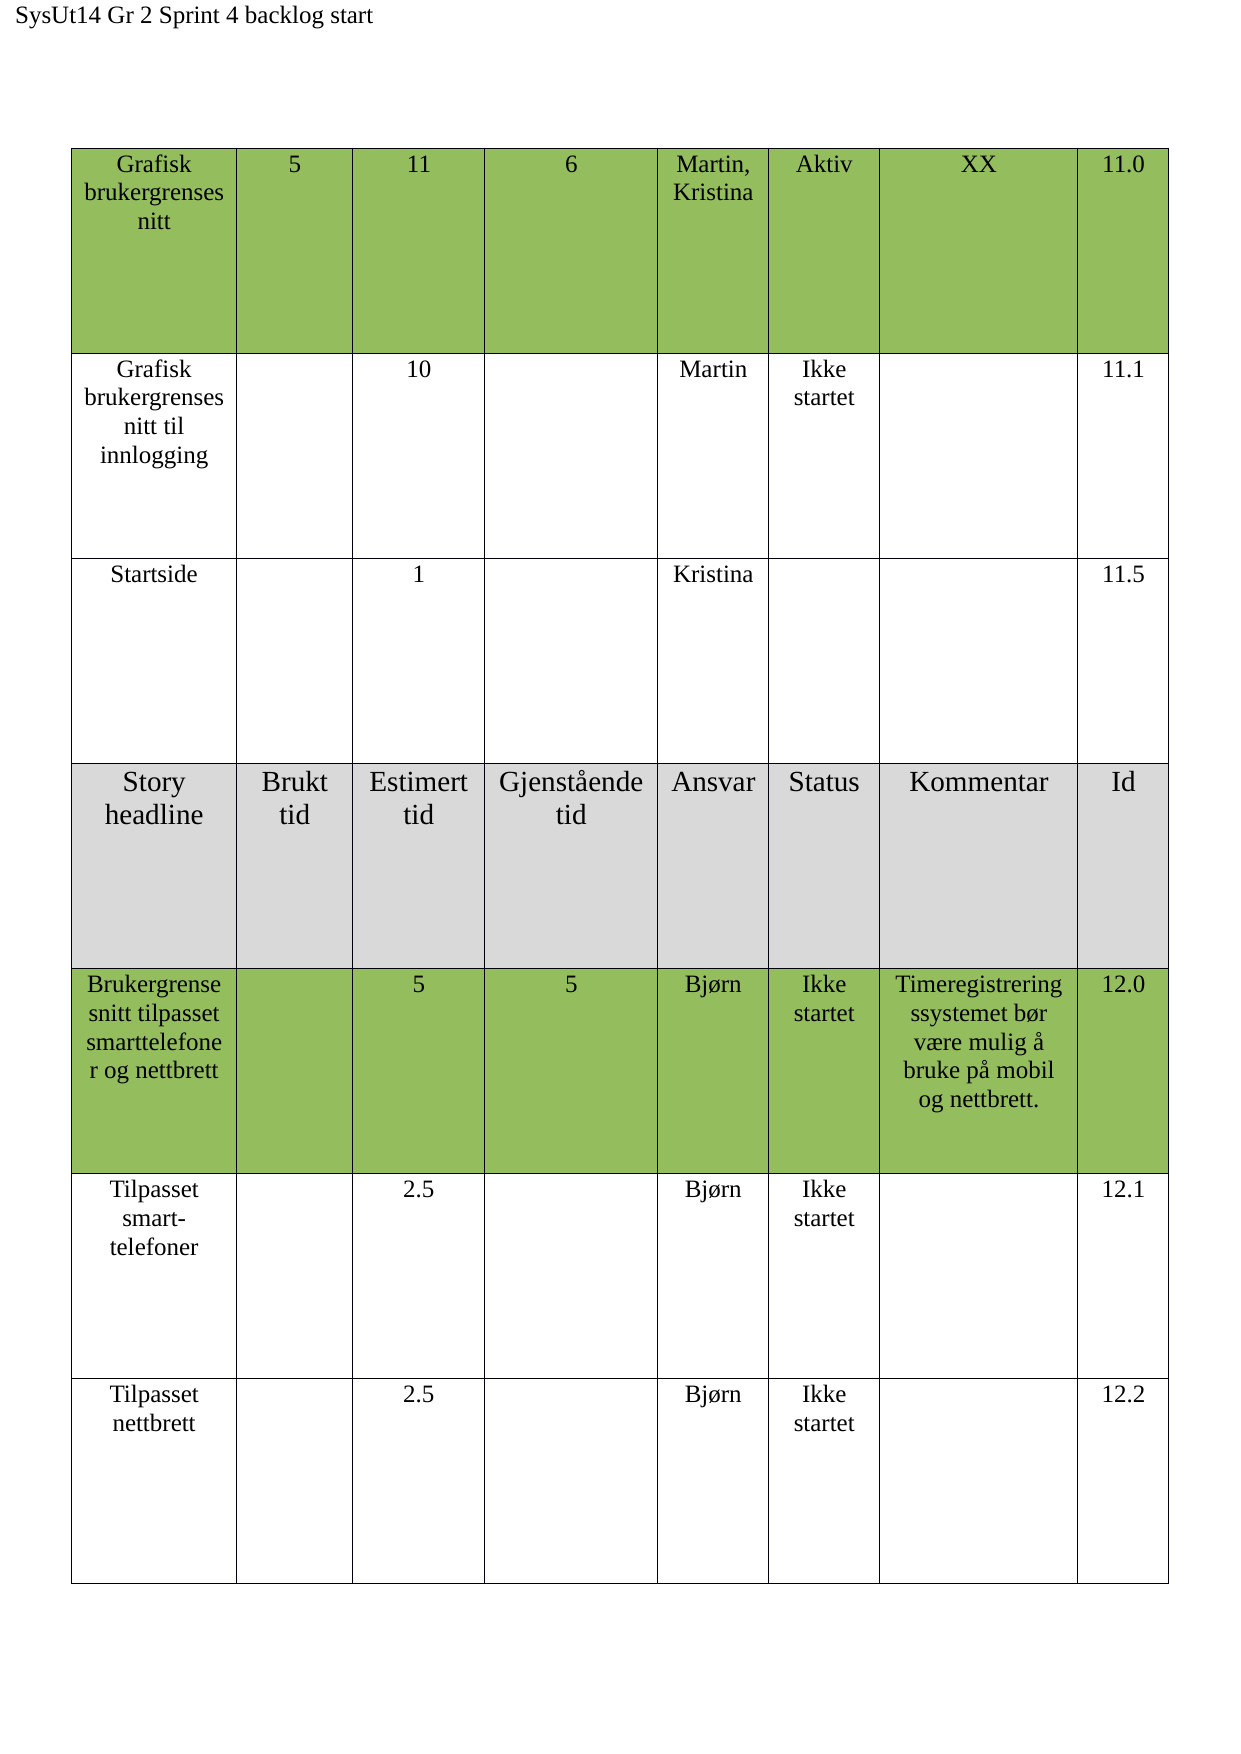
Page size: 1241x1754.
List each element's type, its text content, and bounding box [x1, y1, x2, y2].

table_cell 1 [353, 559, 484, 763]
table_cell Status [769, 764, 879, 968]
table_cell [880, 354, 1077, 558]
table_cell Martin [658, 354, 768, 558]
table_cell Story headline [72, 764, 236, 968]
table_cell XX [880, 149, 1077, 353]
table_cell 11.5 [1078, 559, 1168, 763]
table_cell [485, 1174, 657, 1378]
table_cell 5 [485, 969, 657, 1173]
table_cell Bjørn [658, 1379, 768, 1583]
table_cell Grafisk brukergrensesnitt til innlogging [72, 354, 236, 558]
table_cell Ikke startet [769, 1379, 879, 1583]
table_cell [237, 354, 352, 558]
table_cell Estimert tid [353, 764, 484, 968]
table_cell Ikke startet [769, 1174, 879, 1378]
table_cell [237, 1174, 352, 1378]
table_cell 11.0 [1078, 149, 1168, 353]
table_cell 12.1 [1078, 1174, 1168, 1378]
table_cell Brukt tid [237, 764, 352, 968]
table_cell Kommentar [880, 764, 1077, 968]
table_cell Bjørn [658, 969, 768, 1173]
table_cell Ansvar [658, 764, 768, 968]
table_cell 2.5 [353, 1379, 484, 1583]
table_cell [485, 1379, 657, 1583]
table_cell Tilpasset smart-telefoner [72, 1174, 236, 1378]
table_cell 11 [353, 149, 484, 353]
table_cell [769, 559, 879, 763]
table_cell Gjenstående tid [485, 764, 657, 968]
table_cell [880, 1174, 1077, 1378]
table_cell 11.1 [1078, 354, 1168, 558]
table_cell 5 [353, 969, 484, 1173]
table_cell [237, 559, 352, 763]
table_cell 12.0 [1078, 969, 1168, 1173]
table_cell [485, 354, 657, 558]
table_cell 2.5 [353, 1174, 484, 1378]
table_cell Martin, Kristina [658, 149, 768, 353]
table_cell [237, 969, 352, 1173]
table_cell Startside [72, 559, 236, 763]
table_cell Timeregistreringssystemet bør være mulig å bruke på mobil og nettbrett. [880, 969, 1077, 1173]
table_cell Ikke startet [769, 969, 879, 1173]
table_cell Ikke startet [769, 354, 879, 558]
table_cell [880, 1379, 1077, 1583]
table_cell Tilpasset nettbrett [72, 1379, 236, 1583]
table_cell 12.2 [1078, 1379, 1168, 1583]
table_cell Id [1078, 764, 1168, 968]
table_cell Bjørn [658, 1174, 768, 1378]
table_cell Brukergrensesnitt tilpasset smarttelefoner og nettbrett [72, 969, 236, 1173]
table_cell Kristina [658, 559, 768, 763]
table_cell 6 [485, 149, 657, 353]
table_cell 10 [353, 354, 484, 558]
table_cell Aktiv [769, 149, 879, 353]
table_cell [237, 1379, 352, 1583]
table_cell [485, 559, 657, 763]
table_cell Grafisk brukergrensesnitt [72, 149, 236, 353]
table_cell [880, 559, 1077, 763]
table_cell 5 [237, 149, 352, 353]
